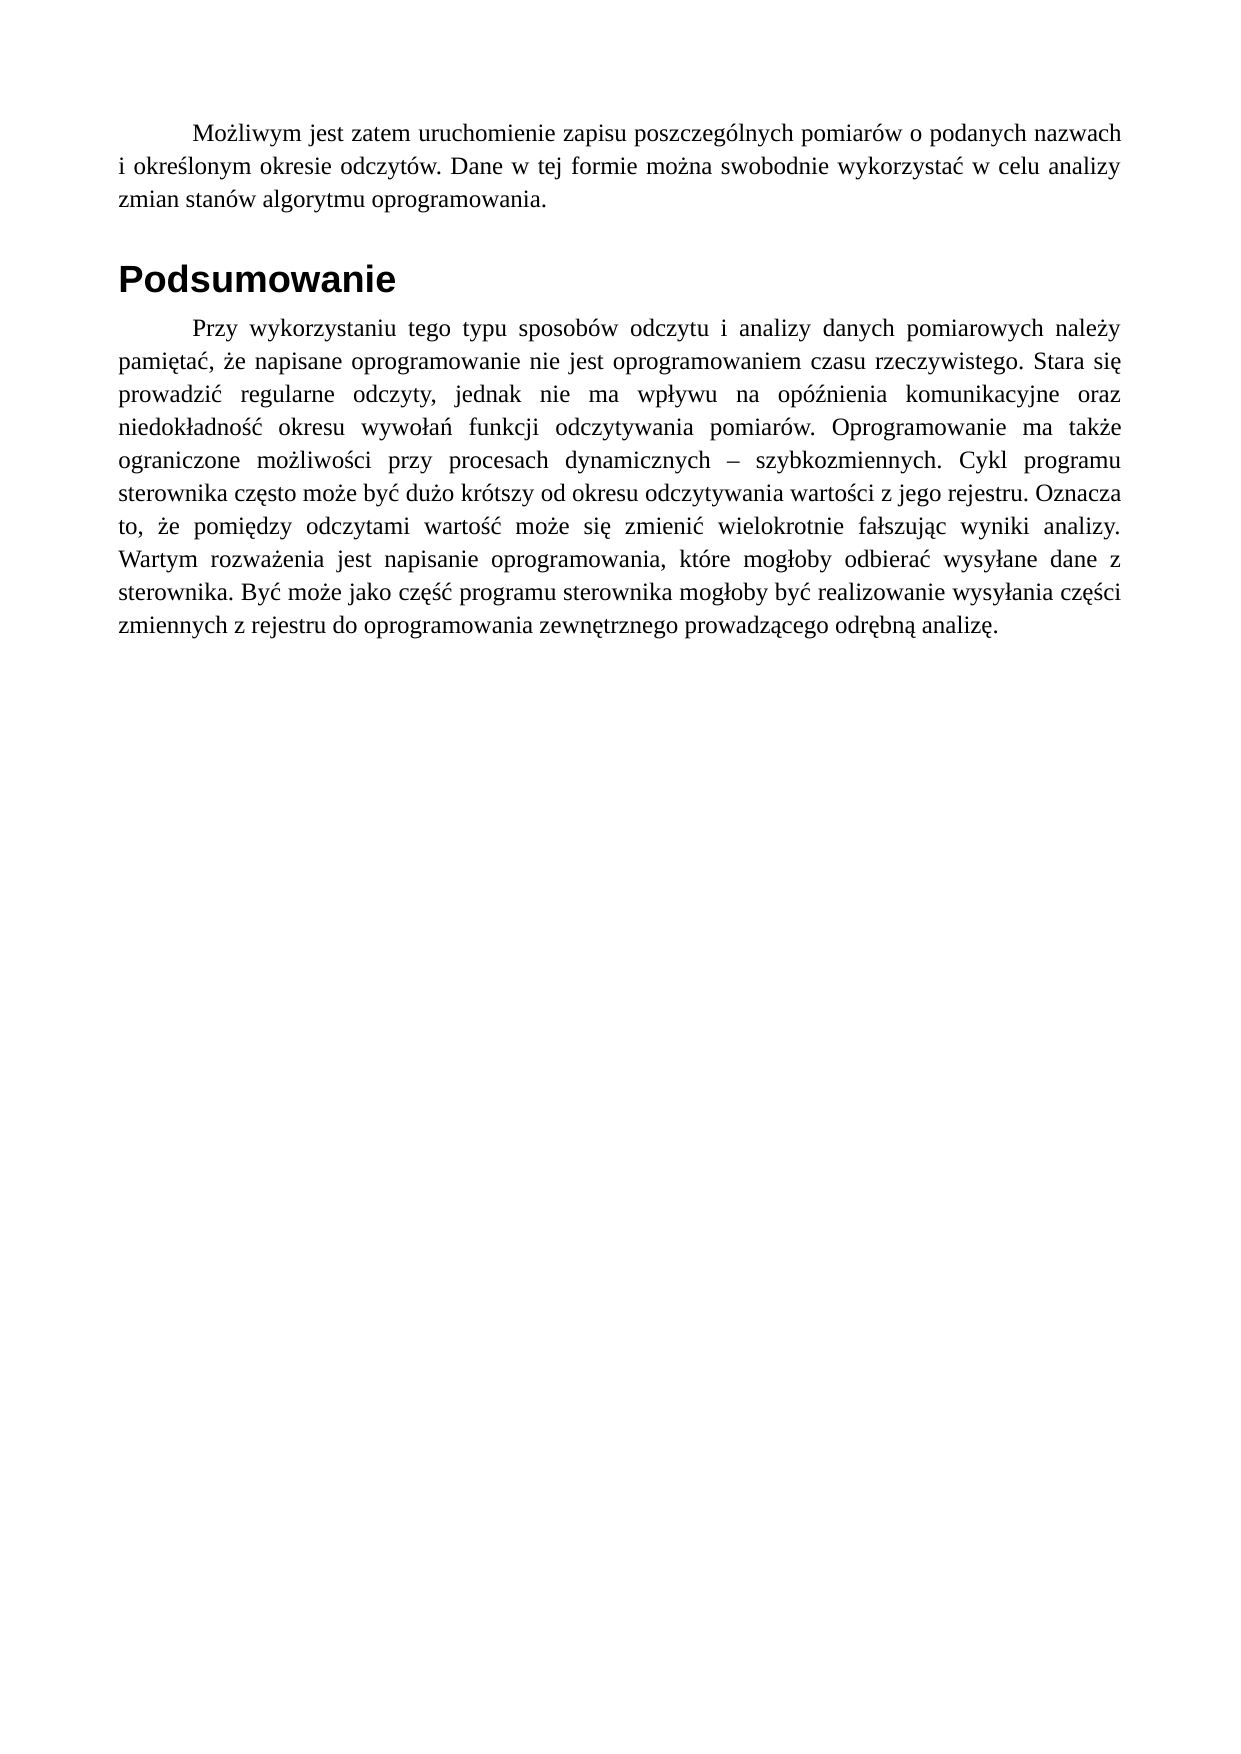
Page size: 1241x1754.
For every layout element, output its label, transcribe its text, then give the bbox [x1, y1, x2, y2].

text Przy wykorzystaniu tego typu sposobów odczytu i analizy danych pomiarowych należy pamiętać, że napisane oprogramowanie nie jest oprogramowaniem czasu rzeczywistego. Stara się prowadzić regularne odczyty, jednak nie ma wpływu na opóźnienia komunikacyjne oraz niedokładność okresu wywołań funkcji odczytywania pomiarów. Oprogramowanie ma także ograniczone możliwości przy procesach dynamicznych – szybkozmiennych. Cykl programu sterownika często może być dużo krótszy od okresu odczytywania wartości z jego rejestru. Oznacza to, że pomiędzy odczytami wartość może się zmienić wielokrotnie fałszując wyniki analizy. Wartym rozważenia jest napisanie oprogramowania, które mogłoby odbierać wysyłane dane z sterownika. Być może jako część programu sterownika mogłoby być realizowanie wysyłania części zmiennych z rejestru do oprogramowania zewnętrznego prowadzącego odrębną analizę. [118, 313, 1122, 639]
text Możliwym jest zatem uruchomienie zapisu poszczególnych pomiarów o podanych nazwach i określonym okresie odczytów. Dane w tej formie można swobodnie wykorzystać w celu analizy zmian stanów algorytmu oprogramowania. [118, 118, 1122, 213]
subtitle Podsumowanie [118, 257, 1122, 300]
